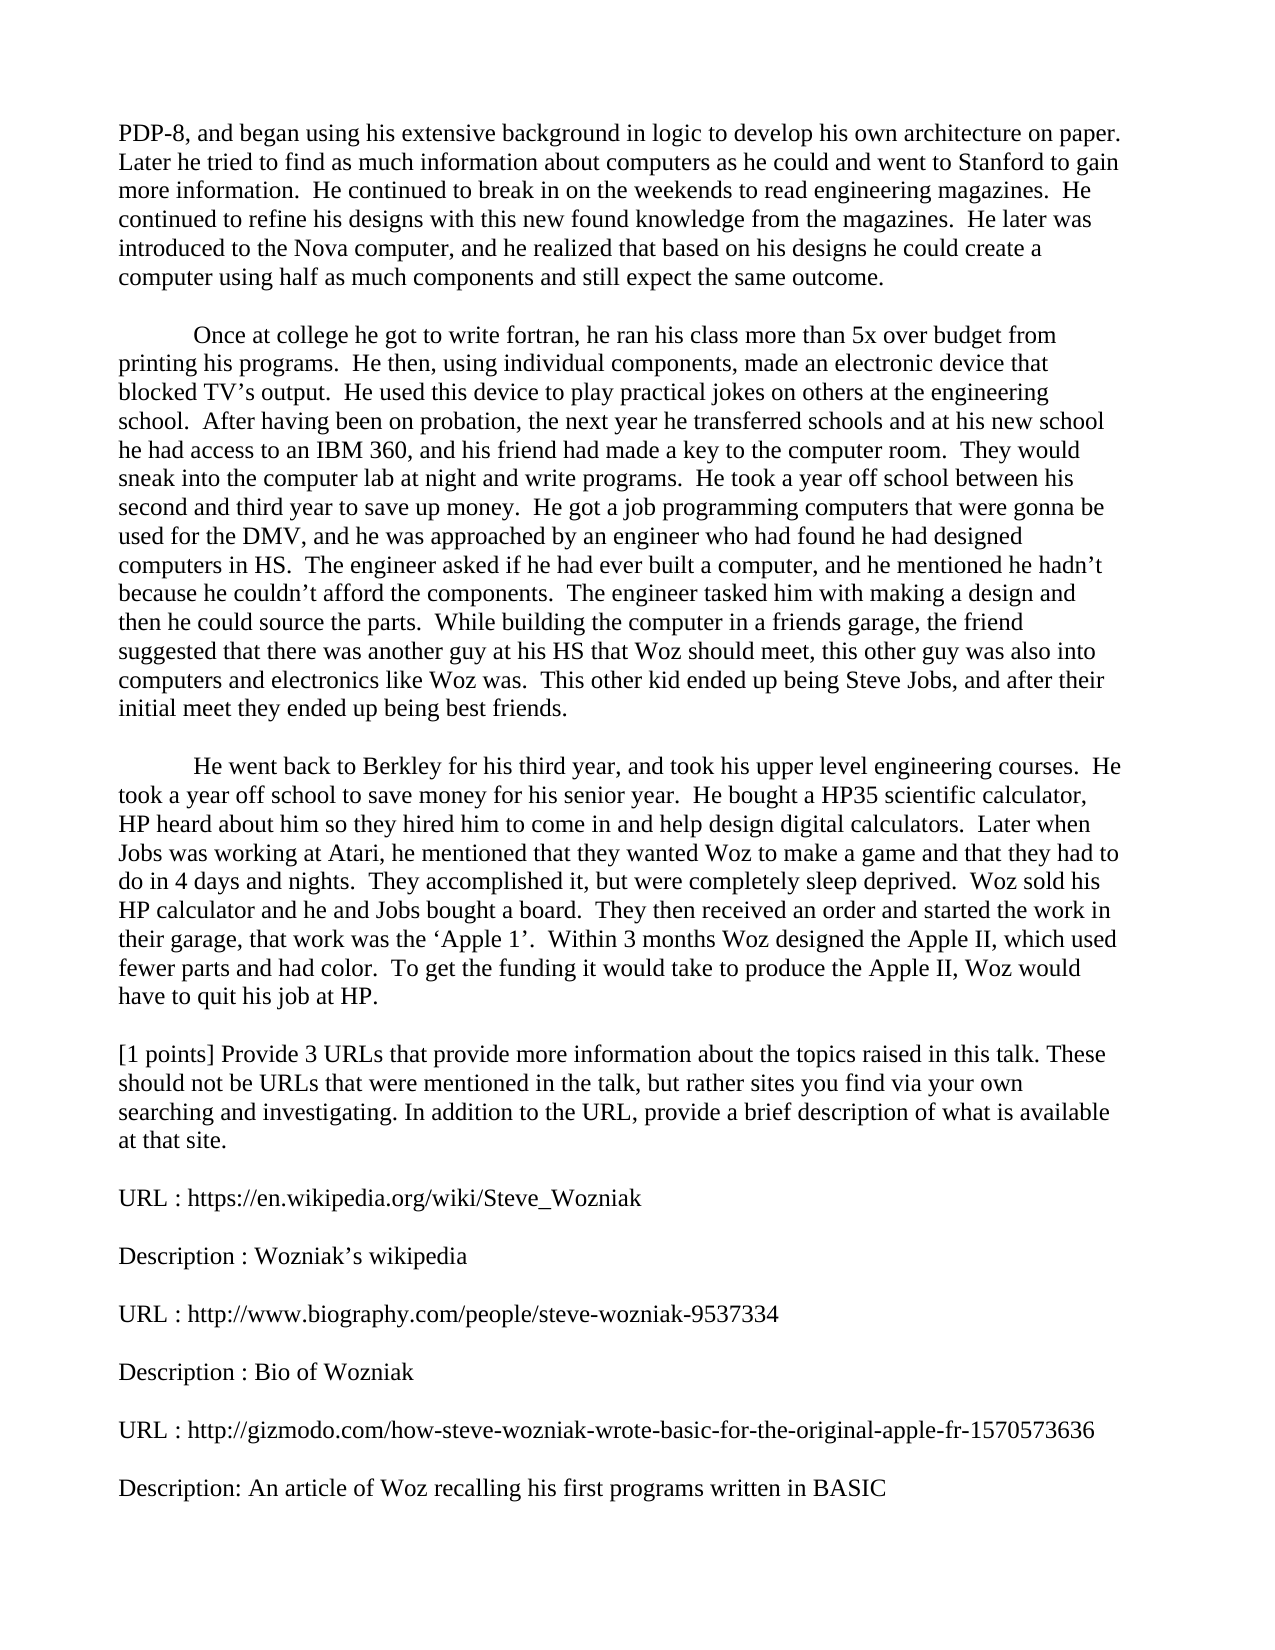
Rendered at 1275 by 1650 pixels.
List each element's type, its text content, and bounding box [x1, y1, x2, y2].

text Once at college he got to write fortran, he ran his class more than 5x over budget from printing his programs. He then, using individual components, made an electronic device that blocked TV’s output. He used this device to play practical jokes on others at the engineering school. After having been on probation, the next year he transferred schools and at his new school he had access to an IBM 360, and his friend had made a key to the computer room. They would sneak into the computer lab at night and write programs. He took a year off school between his second and third year to save up money. He got a job programming computers that were gonna be used for the DMV, and he was approached by an engineer who had found he had designed computers in HS. The engineer asked if he had ever built a computer, and he mentioned he hadn’t because he couldn’t afford the components. The engineer tasked him with making a design and then he could source the parts. While building the computer in a friends garage, the friend suggested that there was another guy at his HS that Woz should meet, this other guy was also into computers and electronics like Woz was. This other kid ended up being Steve Jobs, and after their initial meet they ended up being best friends. [118, 320, 1124, 722]
text URL : https://en.wikipedia.org/wiki/Steve_Wozniak [118, 1183, 1124, 1212]
text PDP-8, and began using his extensive background in logic to develop his own architecture on paper. Later he tried to find as much information about computers as he could and went to Stanford to gain more information. He continued to break in on the weekends to read engineering magazines. He continued to refine his designs with this new found knowledge from the magazines. He later was introduced to the Nova computer, and he realized that based on his designs he could create a computer using half as much components and still expect the same outcome. [118, 118, 1124, 291]
text Description : Wozniak’s wikipedia [118, 1241, 1124, 1270]
text Description: An article of Woz recalling his first programs written in BASIC [118, 1473, 1124, 1502]
text URL : http://www.biography.com/people/steve-wozniak-9537334 [118, 1299, 1124, 1328]
text URL : http://gizmodo.com/how-steve-wozniak-wrote-basic-for-the-original-apple-fr-1570573636 [118, 1415, 1124, 1444]
text He went back to Berkley for his third year, and took his upper level engineering courses. He took a year off school to save money for his senior year. He bought a HP35 scientific calculator, HP heard about him so they hired him to come in and help design digital calculators. Later when Jobs was working at Atari, he mentioned that they wanted Woz to make a game and that they had to do in 4 days and nights. They accomplished it, but were completely sleep deprived. Woz sold his HP calculator and he and Jobs bought a board. They then received an order and started the work in their garage, that work was the ‘Apple 1’. Within 3 months Woz designed the Apple II, which used fewer parts and had color. To get the funding it would take to produce the Apple II, Woz would have to quit his job at HP. [118, 751, 1124, 1010]
text [1 points] Provide 3 URLs that provide more information about the topics raised in this talk. These should not be URLs that were mentioned in the talk, but rather sites you find via your own searching and investigating. In addition to the URL, provide a brief description of what is available at that site. [118, 1039, 1124, 1154]
text Description : Bio of Wozniak [118, 1357, 1124, 1386]
